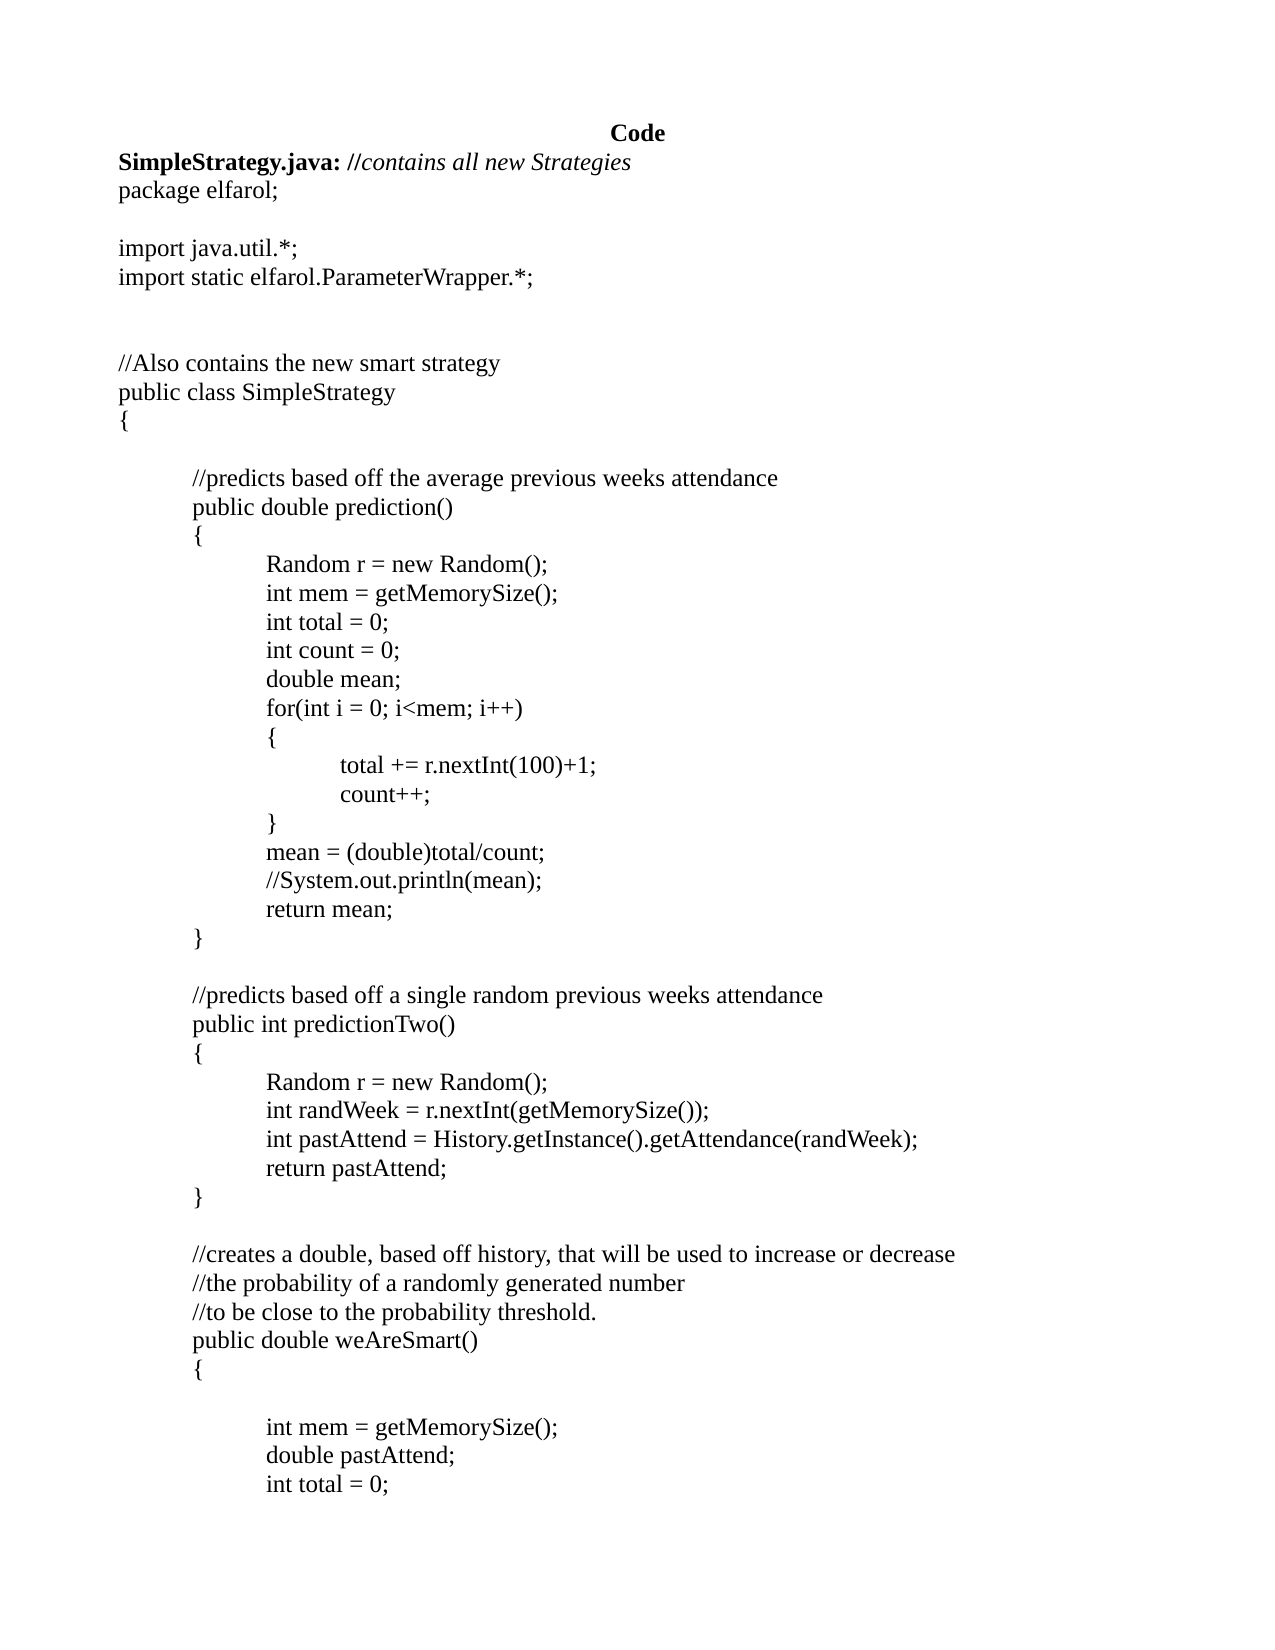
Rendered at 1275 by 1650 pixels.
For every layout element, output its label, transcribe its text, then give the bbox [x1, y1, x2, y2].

text { [118, 1354, 1157, 1383]
text } [118, 1182, 1157, 1211]
text //Also contains the new smart strategy [118, 348, 1157, 377]
text } [118, 923, 1157, 952]
text import static elfarol.ParameterWrapper.*; [118, 262, 1157, 291]
text int count = 0; [118, 636, 1157, 664]
text } [118, 808, 1157, 837]
text int total = 0; [118, 607, 1157, 636]
text for(int i = 0; i<mem; i++) [118, 693, 1157, 722]
text //predicts based off the average previous weeks attendance [118, 463, 1157, 492]
text public double prediction() [118, 492, 1157, 521]
text total += r.nextInt(100)+1; [118, 751, 1157, 779]
text //the probability of a randomly generated number [118, 1268, 1157, 1297]
text int mem = getMemorySize(); [118, 578, 1157, 607]
text public int predictionTwo() [118, 1009, 1157, 1038]
text SimpleStrategy.java: //contains all new Strategies [118, 147, 1157, 176]
text double mean; [118, 664, 1157, 693]
text return pastAttend; [118, 1153, 1157, 1182]
text package elfarol; [118, 176, 1157, 204]
text int pastAttend = History.getInstance().getAttendance(randWeek); [118, 1124, 1157, 1153]
text Random r = new Random(); [118, 549, 1157, 578]
text Random r = new Random(); [118, 1067, 1157, 1096]
text mean = (double)total/count; [118, 837, 1157, 866]
text { [118, 1038, 1157, 1067]
text //predicts based off a single random previous weeks attendance [118, 981, 1157, 1009]
text //creates a double, based off history, that will be used to increase or decrease [118, 1239, 1157, 1268]
text int mem = getMemorySize(); [118, 1412, 1157, 1441]
text { [118, 406, 1157, 434]
text return mean; [118, 894, 1157, 923]
text int randWeek = r.nextInt(getMemorySize()); [118, 1096, 1157, 1124]
text { [118, 722, 1157, 751]
text public class SimpleStrategy [118, 377, 1157, 406]
text //System.out.println(mean); [118, 866, 1157, 894]
text Code [118, 118, 1157, 147]
text import java.util.*; [118, 233, 1157, 262]
text { [118, 521, 1157, 549]
text //to be close to the probability threshold. [118, 1297, 1157, 1326]
text public double weAreSmart() [118, 1326, 1157, 1354]
text int total = 0; [118, 1469, 1157, 1498]
text double pastAttend; [118, 1441, 1157, 1469]
text count++; [118, 779, 1157, 808]
